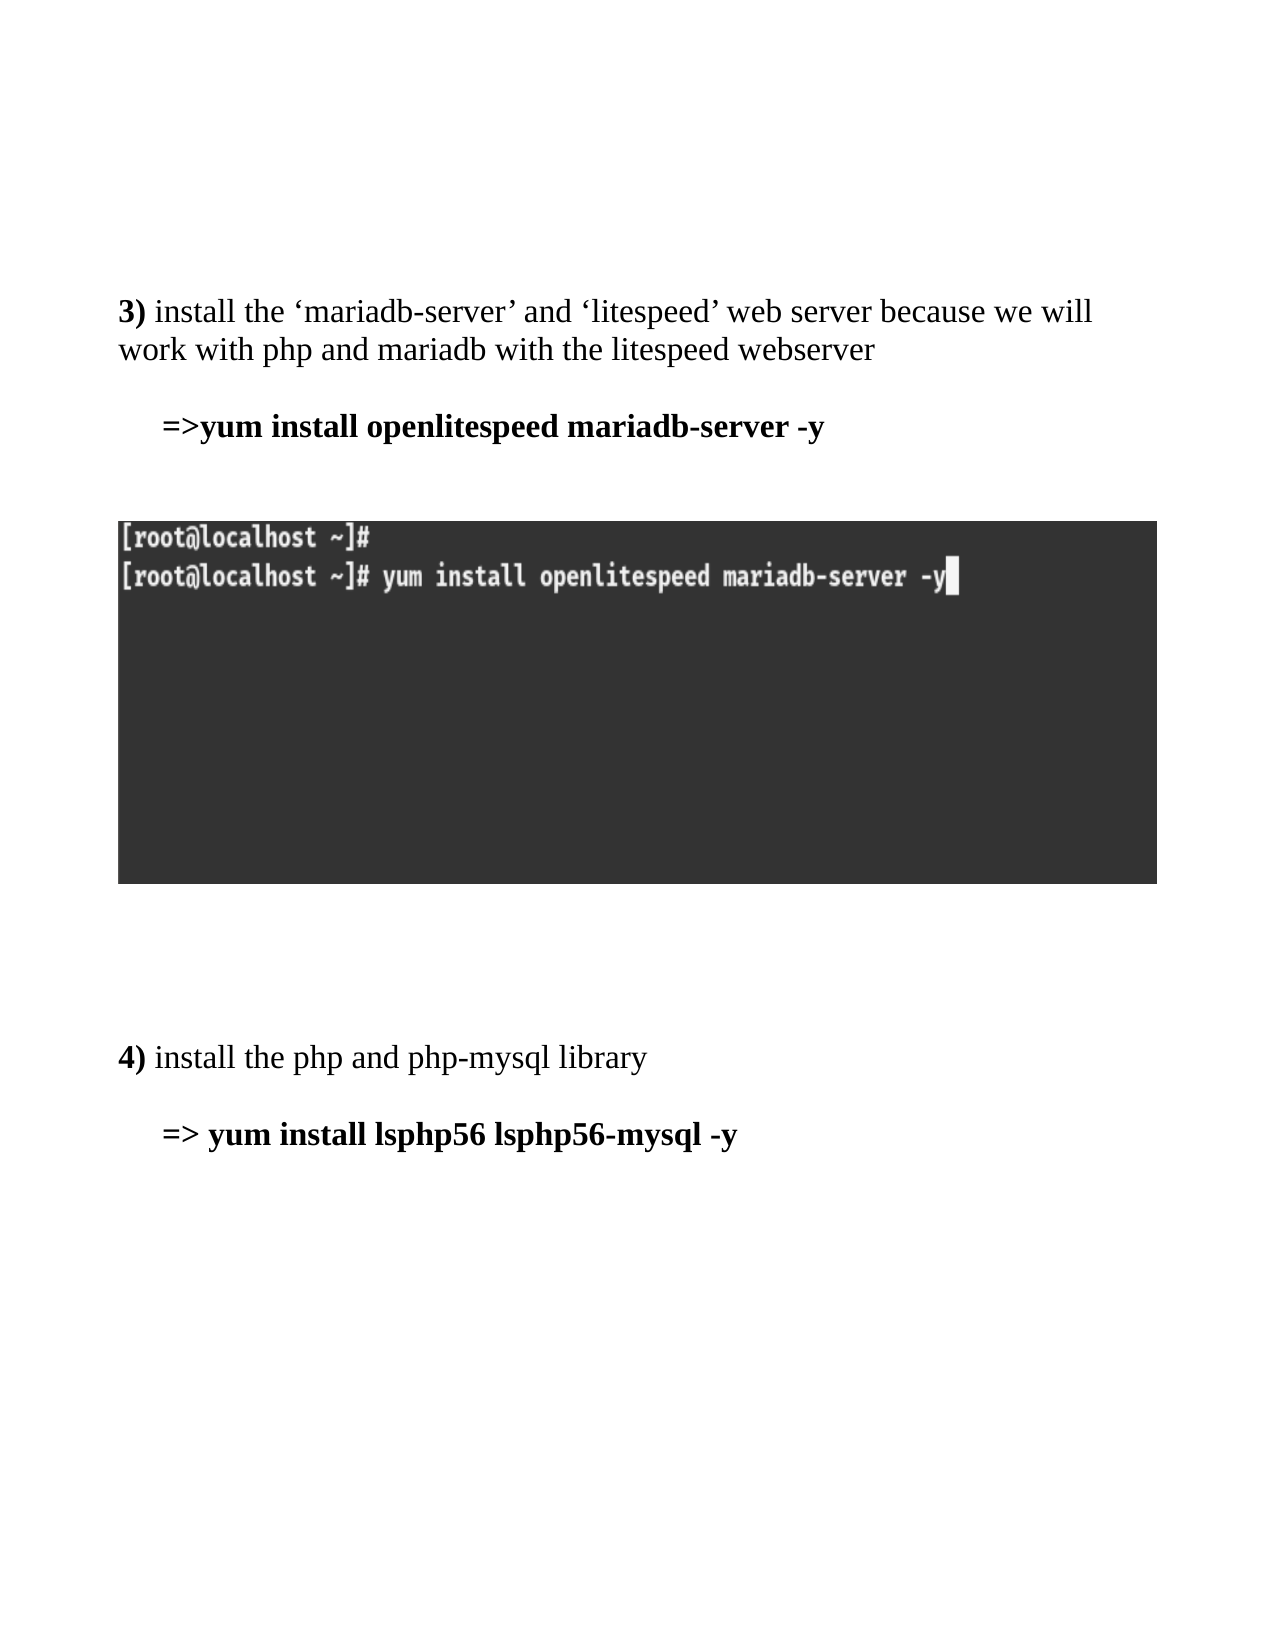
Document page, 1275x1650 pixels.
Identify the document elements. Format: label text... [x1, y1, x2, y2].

text 4) install the php and php-mysql library [118, 1037, 1157, 1076]
text =>yum install openlitespeed mariadb-server -y [118, 406, 1157, 445]
picture [118, 521, 1157, 884]
text 3) install the ‘mariadb-server’ and ‘litespeed’ web server because we will work with php and mariadb with the litespeed webserver [118, 291, 1157, 368]
text => yum install lsphp56 lsphp56-mysql -y [118, 1114, 1157, 1152]
